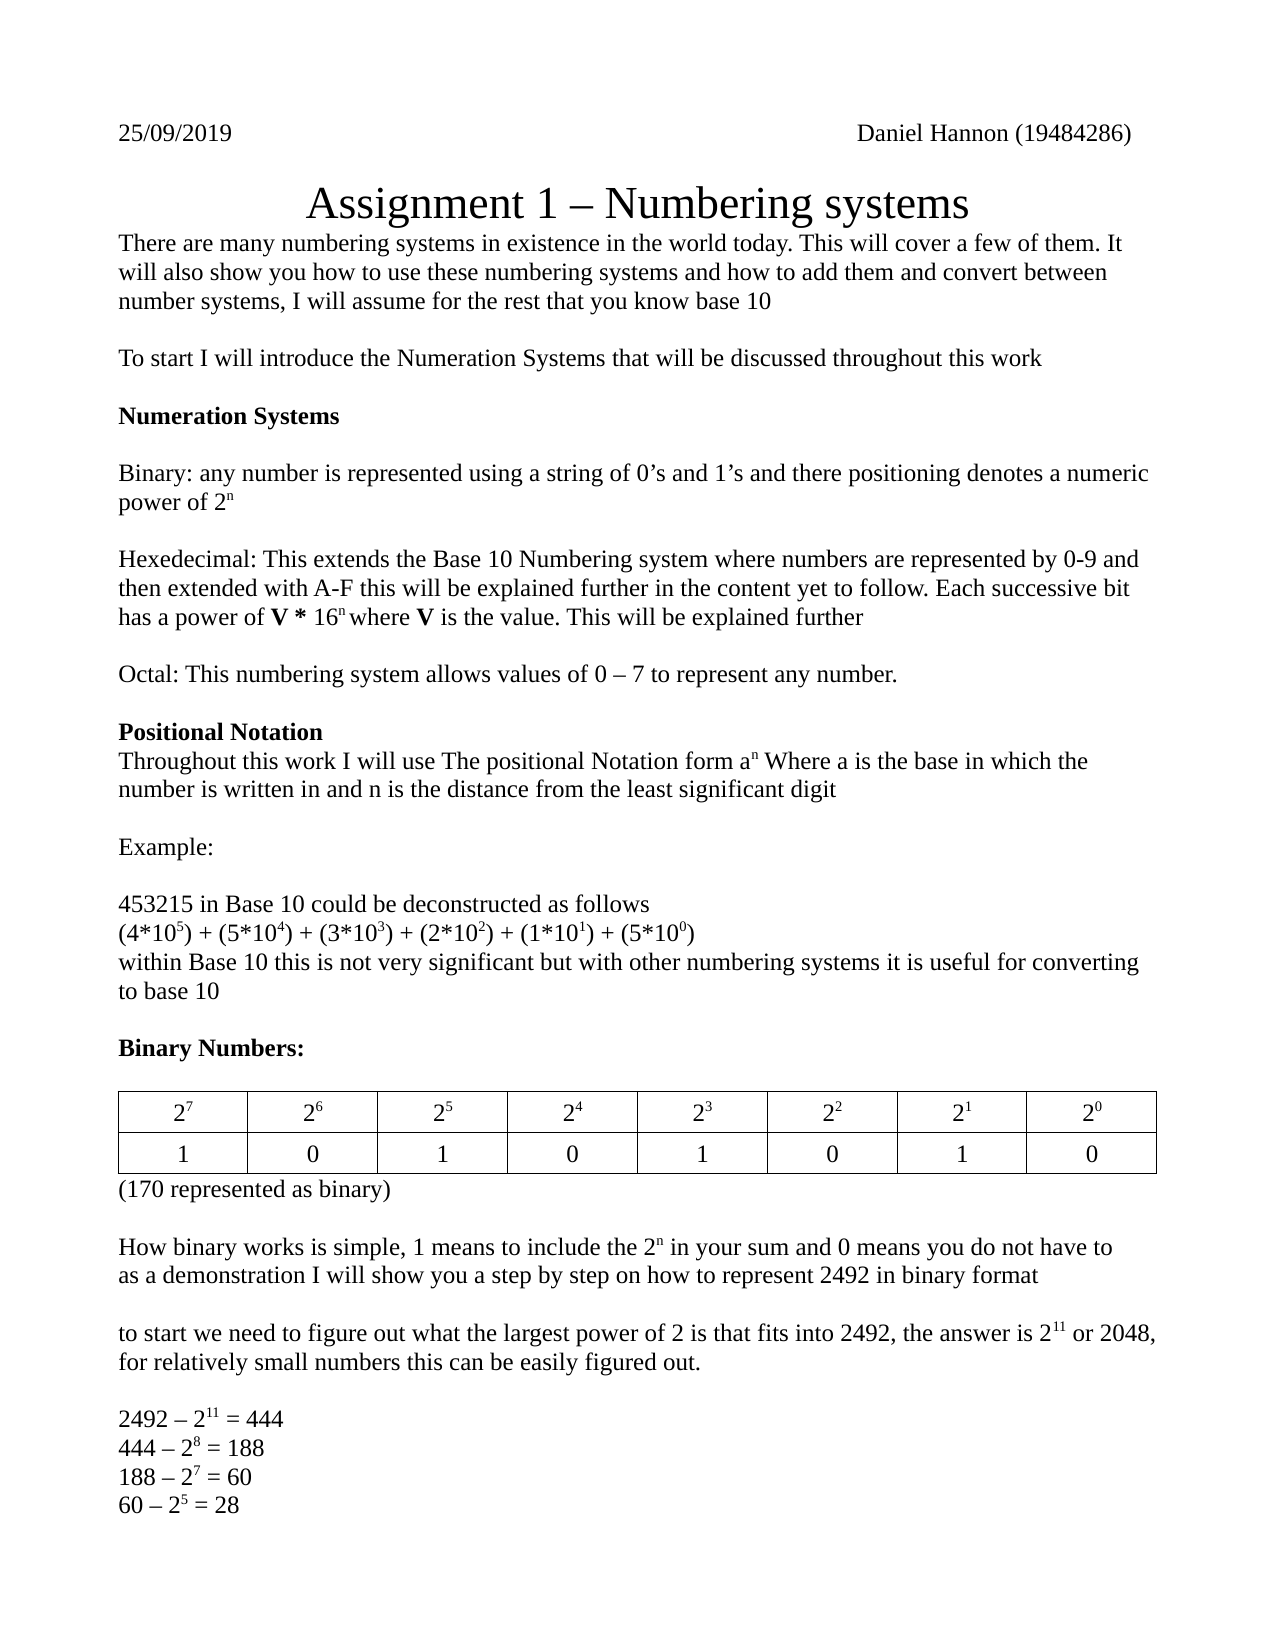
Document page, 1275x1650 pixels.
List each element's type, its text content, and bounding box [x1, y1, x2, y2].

table_header 25 [378, 1092, 507, 1132]
table_cell 0 [248, 1133, 377, 1173]
table_header 21 [898, 1092, 1026, 1132]
table_header 27 [119, 1092, 247, 1132]
text 25/09/2019 Daniel Hannon (19484286) [118, 118, 1157, 147]
table_cell 1 [119, 1133, 247, 1173]
table_header 26 [248, 1092, 377, 1132]
table_cell 1 [638, 1133, 767, 1173]
text within Base 10 this is not very significant but with other numbering systems it is useful for converting to base 10 [118, 947, 1157, 1004]
text 2492 – 211 = 444 [118, 1404, 1157, 1433]
text Hexedecimal: This extends the Base 10 Numbering system where numbers are represented by 0-9 and then extended with A-F this will be explained further in the content yet to follow. Each successive bit has a power of V * 16n where V is the value. This will be explained further [118, 544, 1157, 631]
text Positional Notation [118, 717, 1157, 746]
table_header 20 [1027, 1092, 1156, 1132]
text (170 represented as binary) [118, 1174, 1157, 1203]
text Example: [118, 832, 1157, 861]
table_cell 0 [768, 1133, 897, 1173]
text (4*105) + (5*104) + (3*103) + (2*102) + (1*101) + (5*100) [118, 918, 1157, 947]
table_cell 1 [898, 1133, 1026, 1173]
text Binary: any number is represented using a string of 0’s and 1’s and there positioning denotes a numeric power of 2n [118, 458, 1157, 516]
table_header 23 [638, 1092, 767, 1132]
text Octal: This numbering system allows values of 0 – 7 to represent any number. [118, 659, 1157, 688]
text Assignment 1 – Numbering systems [118, 176, 1157, 228]
text to start we need to figure out what the largest power of 2 is that fits into 2492, the answer is 211 or 2048, for relatively small numbers this can be easily figured out. [118, 1318, 1157, 1376]
text Throughout this work I will use The positional Notation form an Where a is the base in which the number is written in and n is the distance from the least significant digit [118, 746, 1157, 803]
text Numeration Systems [118, 401, 1157, 429]
text 453215 in Base 10 could be deconstructed as follows [118, 889, 1157, 918]
text There are many numbering systems in existence in the world today. This will cover a few of them. It will also show you how to use these numbering systems and how to add them and convert between number systems, I will assume for the rest that you know base 10 [118, 228, 1157, 314]
text How binary works is simple, 1 means to include the 2n in your sum and 0 means you do not have to [118, 1232, 1157, 1261]
text To start I will introduce the Numeration Systems that will be discussed throughout this work [118, 343, 1157, 372]
text 60 – 25 = 28 [118, 1491, 1157, 1519]
text Binary Numbers: [118, 1033, 1157, 1062]
text 444 – 28 = 188 [118, 1433, 1157, 1462]
table_cell 1 [378, 1133, 507, 1173]
text as a demonstration I will show you a step by step on how to represent 2492 in binary format [118, 1261, 1157, 1289]
table_cell 0 [508, 1133, 637, 1173]
table_header 22 [768, 1092, 897, 1132]
table_cell 0 [1027, 1133, 1156, 1173]
table_header 24 [508, 1092, 637, 1132]
text 188 – 27 = 60 [118, 1462, 1157, 1491]
